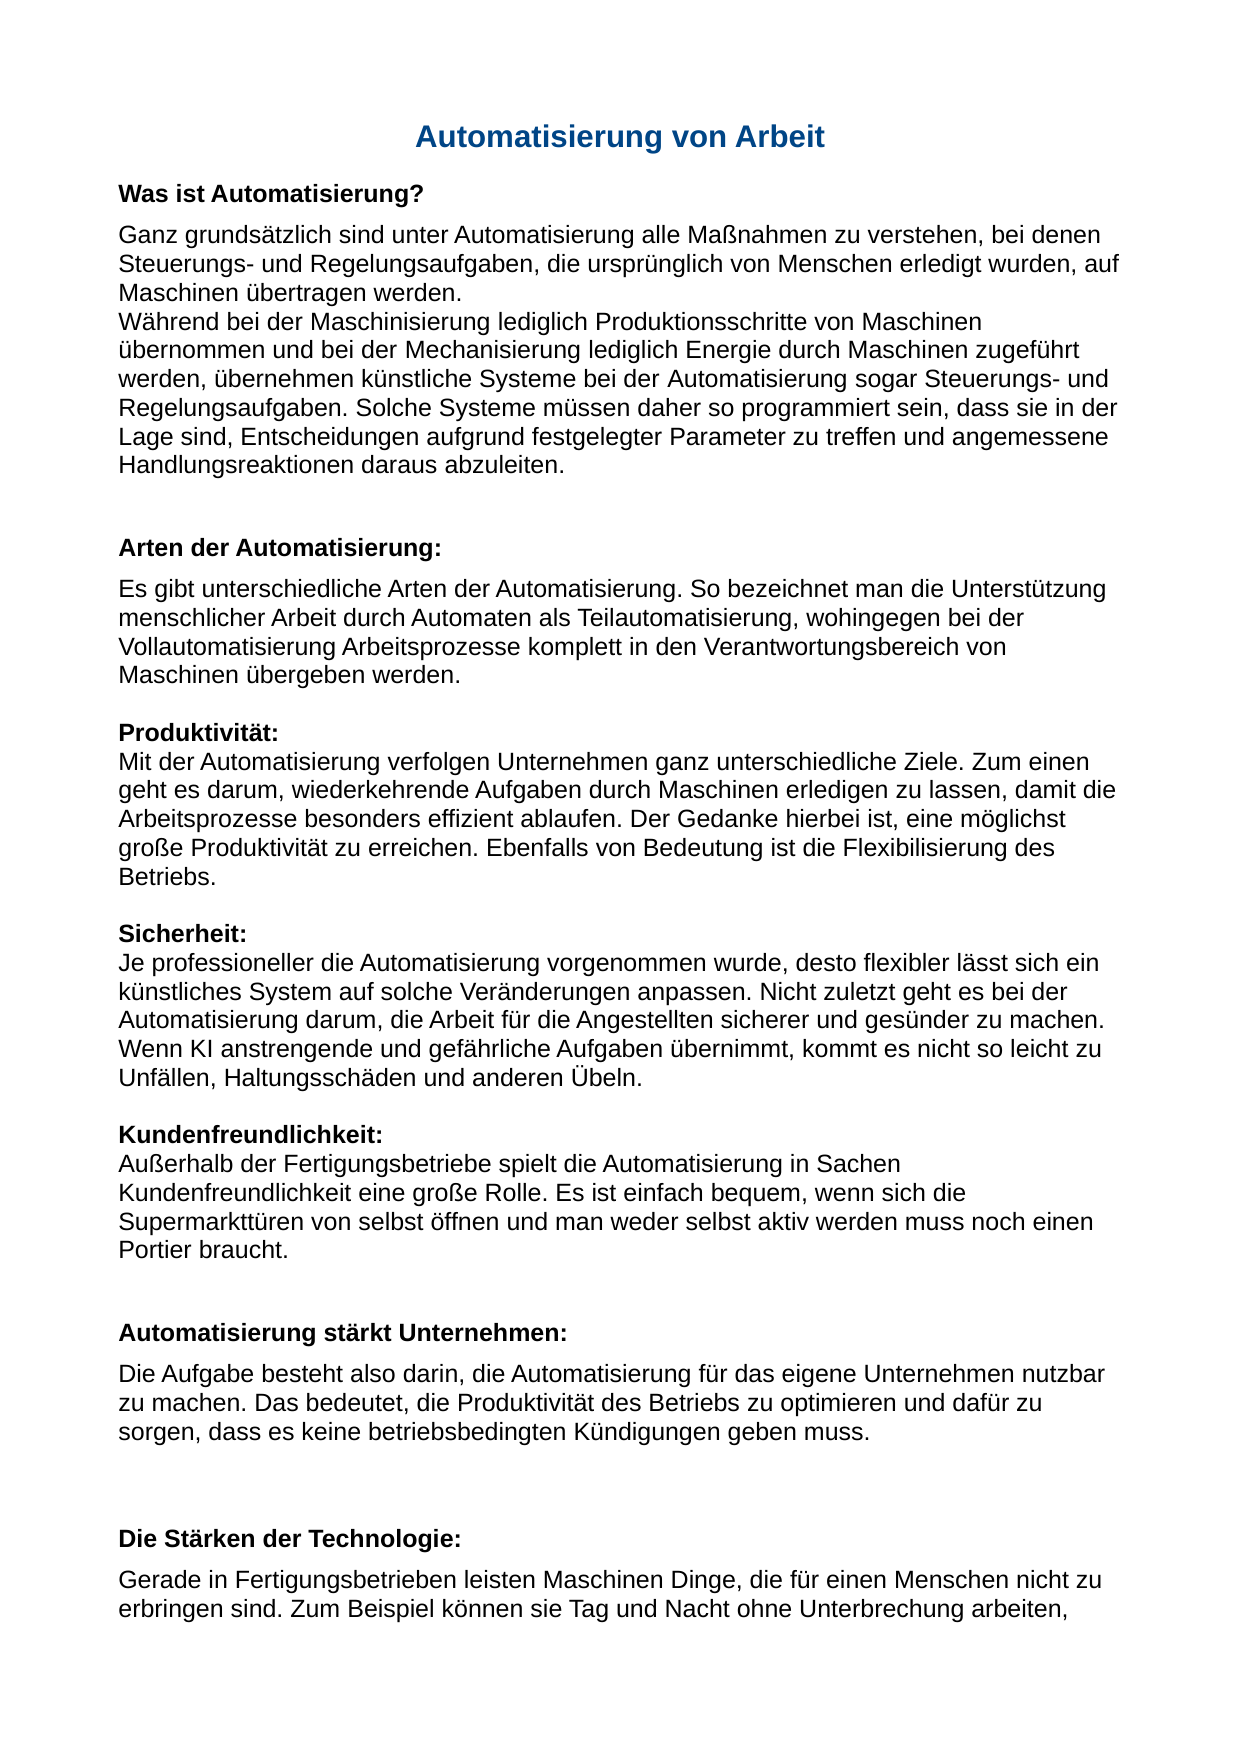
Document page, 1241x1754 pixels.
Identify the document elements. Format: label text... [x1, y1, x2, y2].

text Produktivität: [118, 718, 1122, 747]
subtitle Die Stärken der Technologie: [118, 1524, 1122, 1553]
text Während bei der Maschinisierung lediglich Produktionsschritte von Maschinen übernommen und bei der Mechanisierung lediglich Energie durch Maschinen zugeführt werden, übernehmen künstliche Systeme bei der Automatisierung sogar Steuerungs- und Regelungsaufgaben. Solche Systeme müssen daher so programmiert sein, dass sie in der Lage sind, Entscheidungen aufgrund festgelegter Parameter zu treffen und angemessene Handlungsreaktionen daraus abzuleiten. [118, 307, 1122, 479]
subtitle Automatisierung stärkt Unternehmen: [118, 1318, 1122, 1347]
text Es gibt unterschiedliche Arten der Automatisierung. So bezeichnet man die Unterstützung menschlicher Arbeit durch Automaten als Teilautomatisierung, wohingegen bei der Vollautomatisierung Arbeitsprozesse komplett in den Verantwortungsbereich von Maschinen übergeben werden. [118, 574, 1122, 689]
text Je professioneller die Automatisierung vorgenommen wurde, desto flexibler lässt sich ein künstliches System auf solche Veränderungen anpassen. Nicht zuletzt geht es bei der Automatisierung darum, die Arbeit für die Angestellten sicherer und gesünder zu machen. Wenn KI anstrengende und gefährliche Aufgaben übernimmt, kommt es nicht so leicht zu Unfällen, Haltungsschäden und anderen Übeln. [118, 948, 1122, 1092]
text Automatisierung von Arbeit [118, 118, 1122, 154]
text Ganz grundsätzlich sind unter Automatisierung alle Maßnahmen zu verstehen, bei denen Steuerungs- und Regelungsaufgaben, die ursprünglich von Menschen erledigt wurden, auf Maschinen übertragen werden. [118, 220, 1122, 307]
text Kundenfreundlichkeit: [118, 1120, 1122, 1149]
subtitle Was ist Automatisierung? [118, 179, 1122, 208]
text Die Aufgabe besteht also darin, die Automatisierung für das eigene Unternehmen nutzbar zu machen. Das bedeutet, die Produktivität des Betriebs zu optimieren und dafür zu sorgen, dass es keine betriebsbedingten Kündigungen geben muss. [118, 1359, 1122, 1445]
text Sicherheit: [118, 919, 1122, 948]
text Gerade in Fertigungsbetrieben leisten Maschinen Dinge, die für einen Menschen nicht zu erbringen sind. Zum Beispiel können sie Tag und Nacht ohne Unterbrechung arbeiten, [118, 1565, 1122, 1623]
text Mit der Automatisierung verfolgen Unternehmen ganz unterschiedliche Ziele. Zum einen geht es darum, wiederkehrende Aufgaben durch Maschinen erledigen zu lassen, damit die Arbeitsprozesse besonders effizient ablaufen. Der Gedanke hierbei ist, eine möglichst große Produktivität zu erreichen. Ebenfalls von Bedeutung ist die Flexibilisierung des Betriebs. [118, 747, 1122, 890]
text Außerhalb der Fertigungsbetriebe spielt die Automatisierung in Sachen Kundenfreundlichkeit eine große Rolle. Es ist einfach bequem, wenn sich die Supermarkttüren von selbst öffnen und man weder selbst aktiv werden muss noch einen Portier braucht. [118, 1149, 1122, 1264]
subtitle Arten der Automatisierung: [118, 533, 1122, 562]
